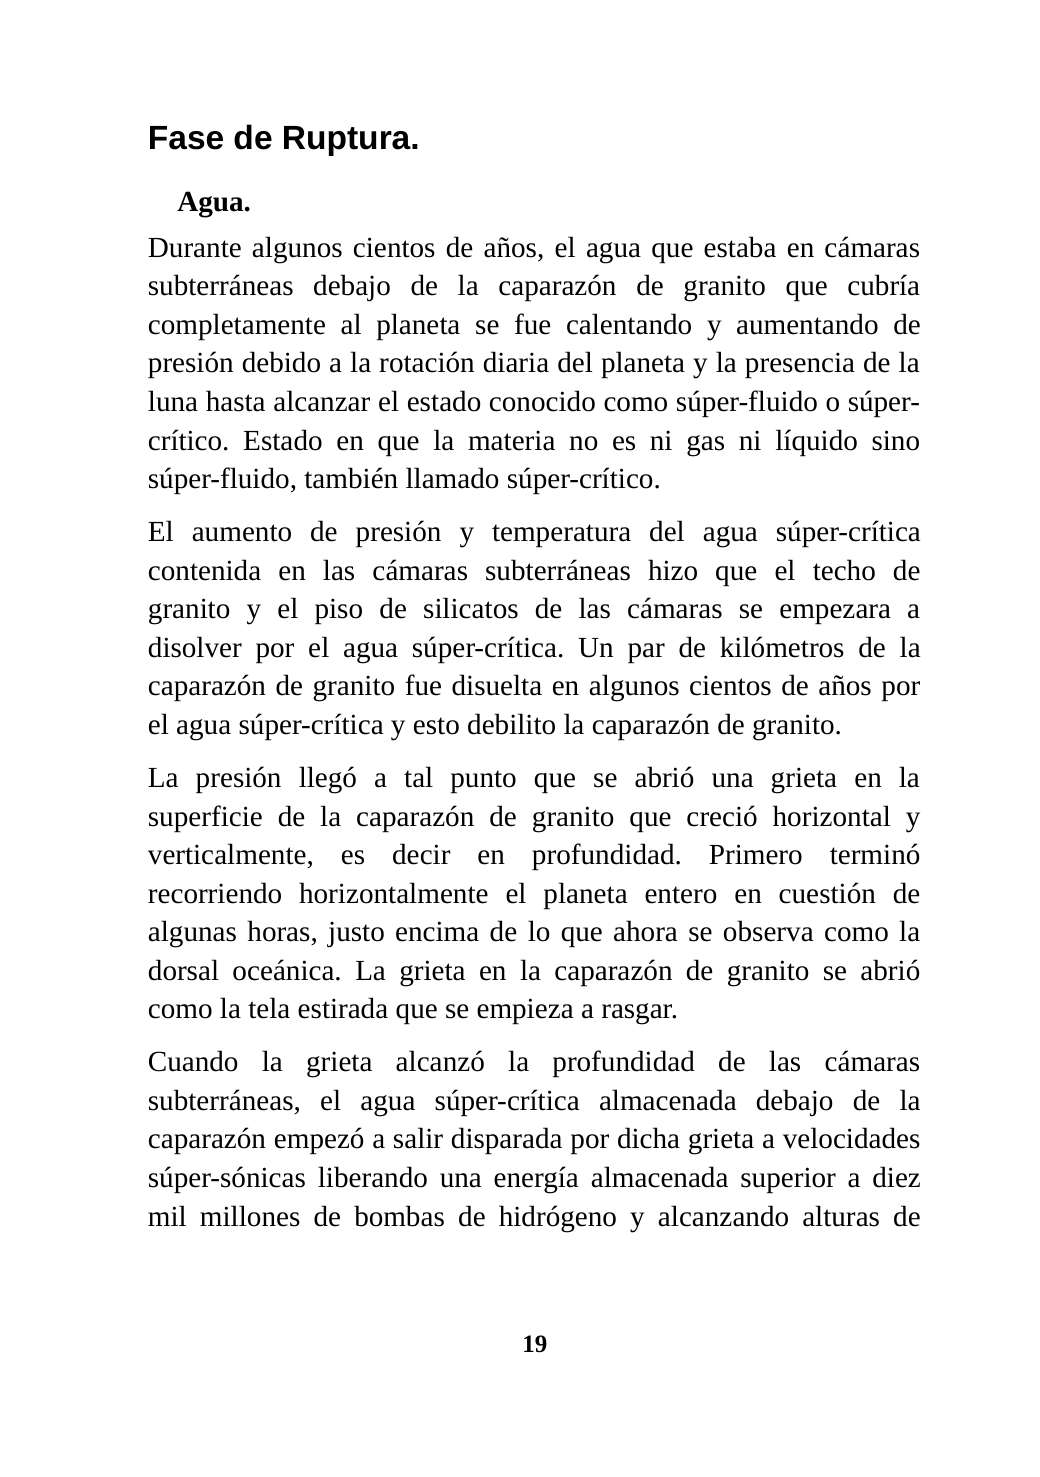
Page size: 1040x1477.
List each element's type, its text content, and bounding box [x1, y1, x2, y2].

text Cuando la grieta alcanzó la profundidad de las cámaras subterráneas, el agua súper-crítica almacenada debajo de la caparazón empezó a salir disparada por dicha grieta a velocidades súper-sónicas liberando una energía almacenada superior a diez mil millones de bombas de hidrógeno y alcanzando alturas de [148, 1044, 921, 1232]
text La presión llegó a tal punto que se abrió una grieta en la superficie de la caparazón de granito que creció horizontal y verticalmente, es decir en profundidad. Primero terminó recorriendo horizontalmente el planeta entero en cuestión de algunas horas, justo encima de lo que ahora se observa como la dorsal oceánica. La grieta en la caparazón de granito se abrió como la tela estirada que se empieza a rasgar. [148, 760, 921, 1025]
text Durante algunos cientos de años, el agua que estaba en cámaras subterráneas debajo de la caparazón de granito que cubría completamente al planeta se fue calentando y aumentando de presión debido a la rotación diaria del planeta y la presencia de la luna hasta alcanzar el estado conocido como súper-fluido o súper-crítico. Estado en que la materia no es ni gas ni líquido sino súper-fluido, también llamado súper-crítico. [148, 230, 921, 495]
text El aumento de presión y temperatura del agua súper-crítica contenida en las cámaras subterráneas hizo que el techo de granito y el piso de silicatos de las cámaras se empezara a disolver por el agua súper-crítica. Un par de kilómetros de la caparazón de granito fue disuelta en algunos cientos de años por el agua súper-crítica y esto debilito la caparazón de granito. [148, 514, 921, 741]
subtitle Fase de Ruptura. [148, 118, 921, 157]
subtitle Agua. [177, 184, 921, 217]
